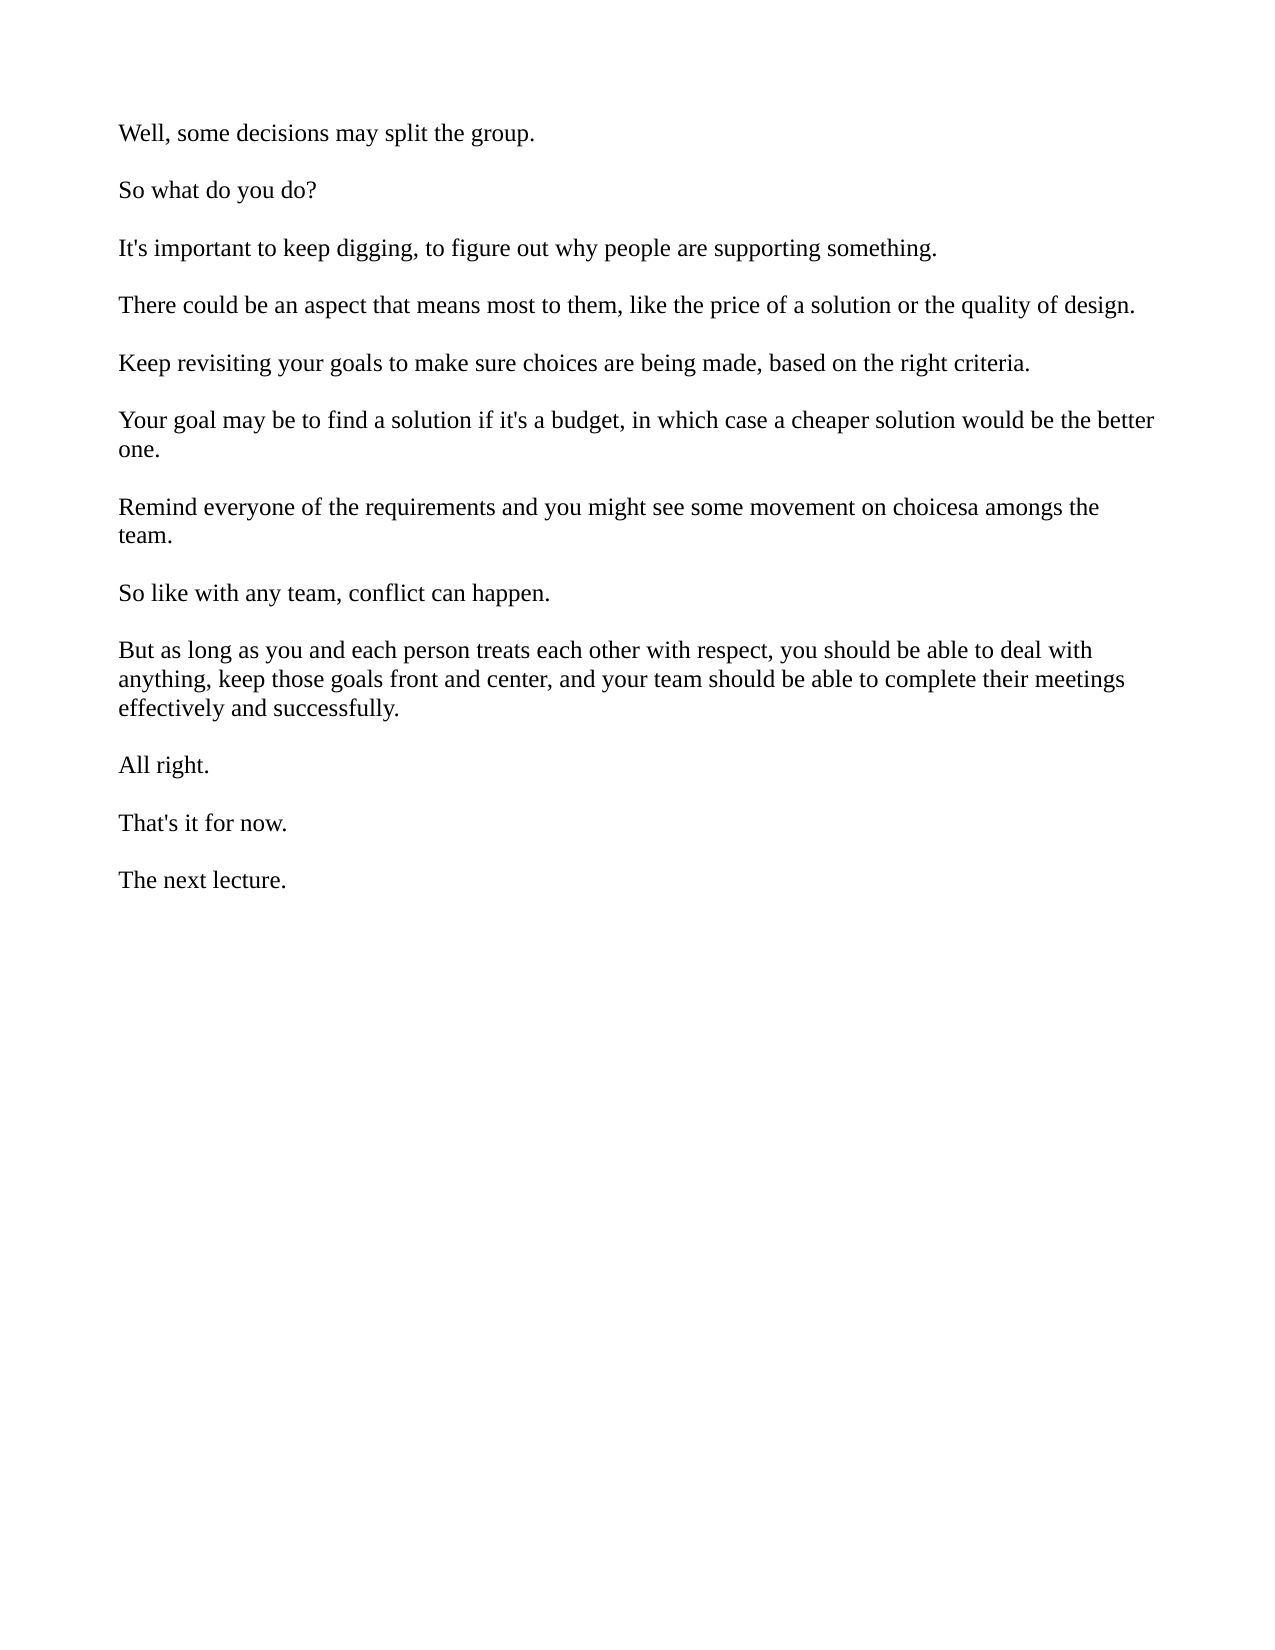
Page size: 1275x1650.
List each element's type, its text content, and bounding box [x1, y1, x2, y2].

text All right. [118, 751, 1157, 779]
text So what do you do? [118, 176, 1157, 204]
text But as long as you and each person treats each other with respect, you should be able to deal with anything, keep those goals front and center, and your team should be able to complete their meetings effectively and successfully. [118, 636, 1157, 722]
text Your goal may be to find a solution if it's a budget, in which case a cheaper solution would be the better one. [118, 406, 1157, 463]
text It's important to keep digging, to figure out why people are supporting something. [118, 233, 1157, 262]
text The next lecture. [118, 866, 1157, 894]
text Remind everyone of the requirements and you might see some movement on choicesa amongs the team. [118, 492, 1157, 549]
text So like with any team, conflict can happen. [118, 578, 1157, 607]
text There could be an aspect that means most to them, like the price of a solution or the quality of design. [118, 291, 1157, 319]
text That's it for now. [118, 808, 1157, 837]
text Well, some decisions may split the group. [118, 118, 1157, 147]
text Keep revisiting your goals to make sure choices are being made, based on the right criteria. [118, 348, 1157, 377]
